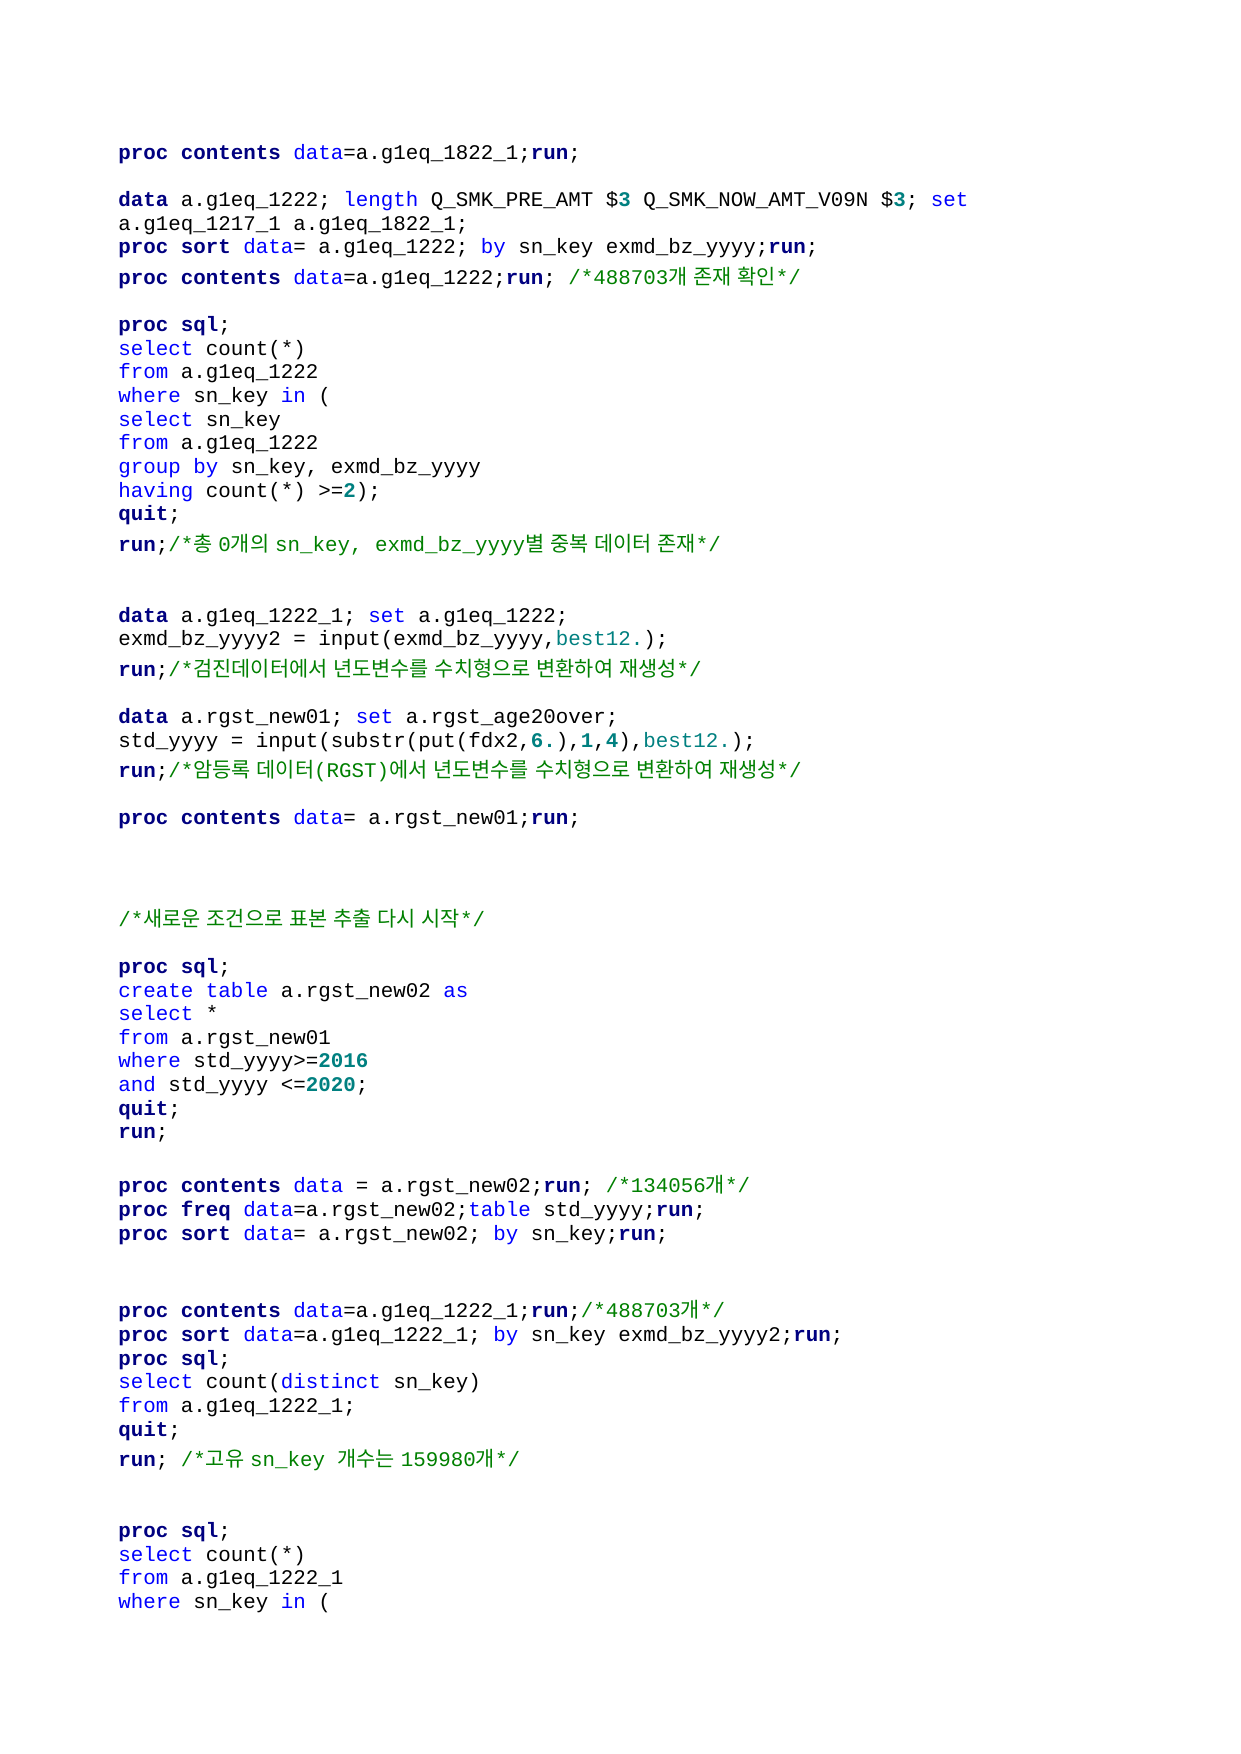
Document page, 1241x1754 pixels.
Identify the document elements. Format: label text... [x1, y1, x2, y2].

text select count(distinct sn_key) [118, 1371, 1122, 1395]
text data a.rgst_new01; set a.rgst_age20over; [118, 706, 1122, 729]
text proc contents data= a.rgst_new01;run; [118, 807, 1122, 831]
text where std_yyyy>=2016 [118, 1051, 1122, 1074]
text proc sql; [118, 1520, 1122, 1544]
text select count(*) [118, 338, 1122, 361]
text run;/*암등록 데이터(RGST)에서 년도변수를 수치형으로 변환하여 재생성*/ [118, 753, 1122, 784]
text select sn_key [118, 409, 1122, 432]
text proc contents data=a.g1eq_1222;run; /*488703개 존재 확인*/ [118, 260, 1122, 290]
text from a.rgst_new01 [118, 1027, 1122, 1051]
text proc sql; [118, 314, 1122, 338]
text proc contents data = a.rgst_new02;run; /*134056개*/ [118, 1169, 1122, 1199]
text from a.g1eq_1222 [118, 361, 1122, 385]
text create table a.rgst_new02 as [118, 979, 1122, 1003]
text quit; [118, 503, 1122, 527]
text where sn_key in ( [118, 385, 1122, 409]
text where sn_key in ( [118, 1591, 1122, 1615]
text run;/*검진데이터에서 년도변수를 수치형으로 변환하여 재생성*/ [118, 652, 1122, 682]
text proc sort data= a.rgst_new02; by sn_key;run; [118, 1223, 1122, 1246]
text and std_yyyy <=2020; [118, 1074, 1122, 1098]
text select * [118, 1003, 1122, 1027]
text /*새로운 조건으로 표본 추출 다시 시작*/ [118, 902, 1122, 932]
text from a.g1eq_1222 [118, 432, 1122, 456]
text quit; [118, 1098, 1122, 1121]
text std_yyyy = input(substr(put(fdx2,6.),1,4),best12.); [118, 729, 1122, 753]
text proc contents data=a.g1eq_1222_1;run;/*488703개*/ [118, 1294, 1122, 1324]
text exmd_bz_yyyy2 = input(exmd_bz_yyyy,best12.); [118, 628, 1122, 652]
text proc contents data=a.g1eq_1822_1;run; [118, 142, 1122, 165]
text run; /*고유 sn_key 개수는 159980개*/ [118, 1442, 1122, 1473]
text proc sort data=a.g1eq_1222_1; by sn_key exmd_bz_yyyy2;run; [118, 1324, 1122, 1348]
text proc sort data= a.g1eq_1222; by sn_key exmd_bz_yyyy;run; [118, 236, 1122, 260]
text from a.g1eq_1222_1; [118, 1395, 1122, 1419]
text run;/*총 0개의 sn_key, exmd_bz_yyyy별 중복 데이터 존재*/ [118, 527, 1122, 557]
text from a.g1eq_1222_1 [118, 1567, 1122, 1591]
text proc freq data=a.rgst_new02;table std_yyyy;run; [118, 1199, 1122, 1223]
text group by sn_key, exmd_bz_yyyy [118, 456, 1122, 479]
text select count(*) [118, 1544, 1122, 1567]
text proc sql; [118, 1348, 1122, 1371]
text run; [118, 1121, 1122, 1145]
text quit; [118, 1419, 1122, 1442]
text data a.g1eq_1222_1; set a.g1eq_1222; [118, 604, 1122, 628]
text proc sql; [118, 956, 1122, 979]
text data a.g1eq_1222; length Q_SMK_PRE_AMT $3 Q_SMK_NOW_AMT_V09N $3; set a.g1eq_1217_1 a.g1eq_1822_1; [118, 189, 1122, 236]
text having count(*) >=2); [118, 479, 1122, 503]
